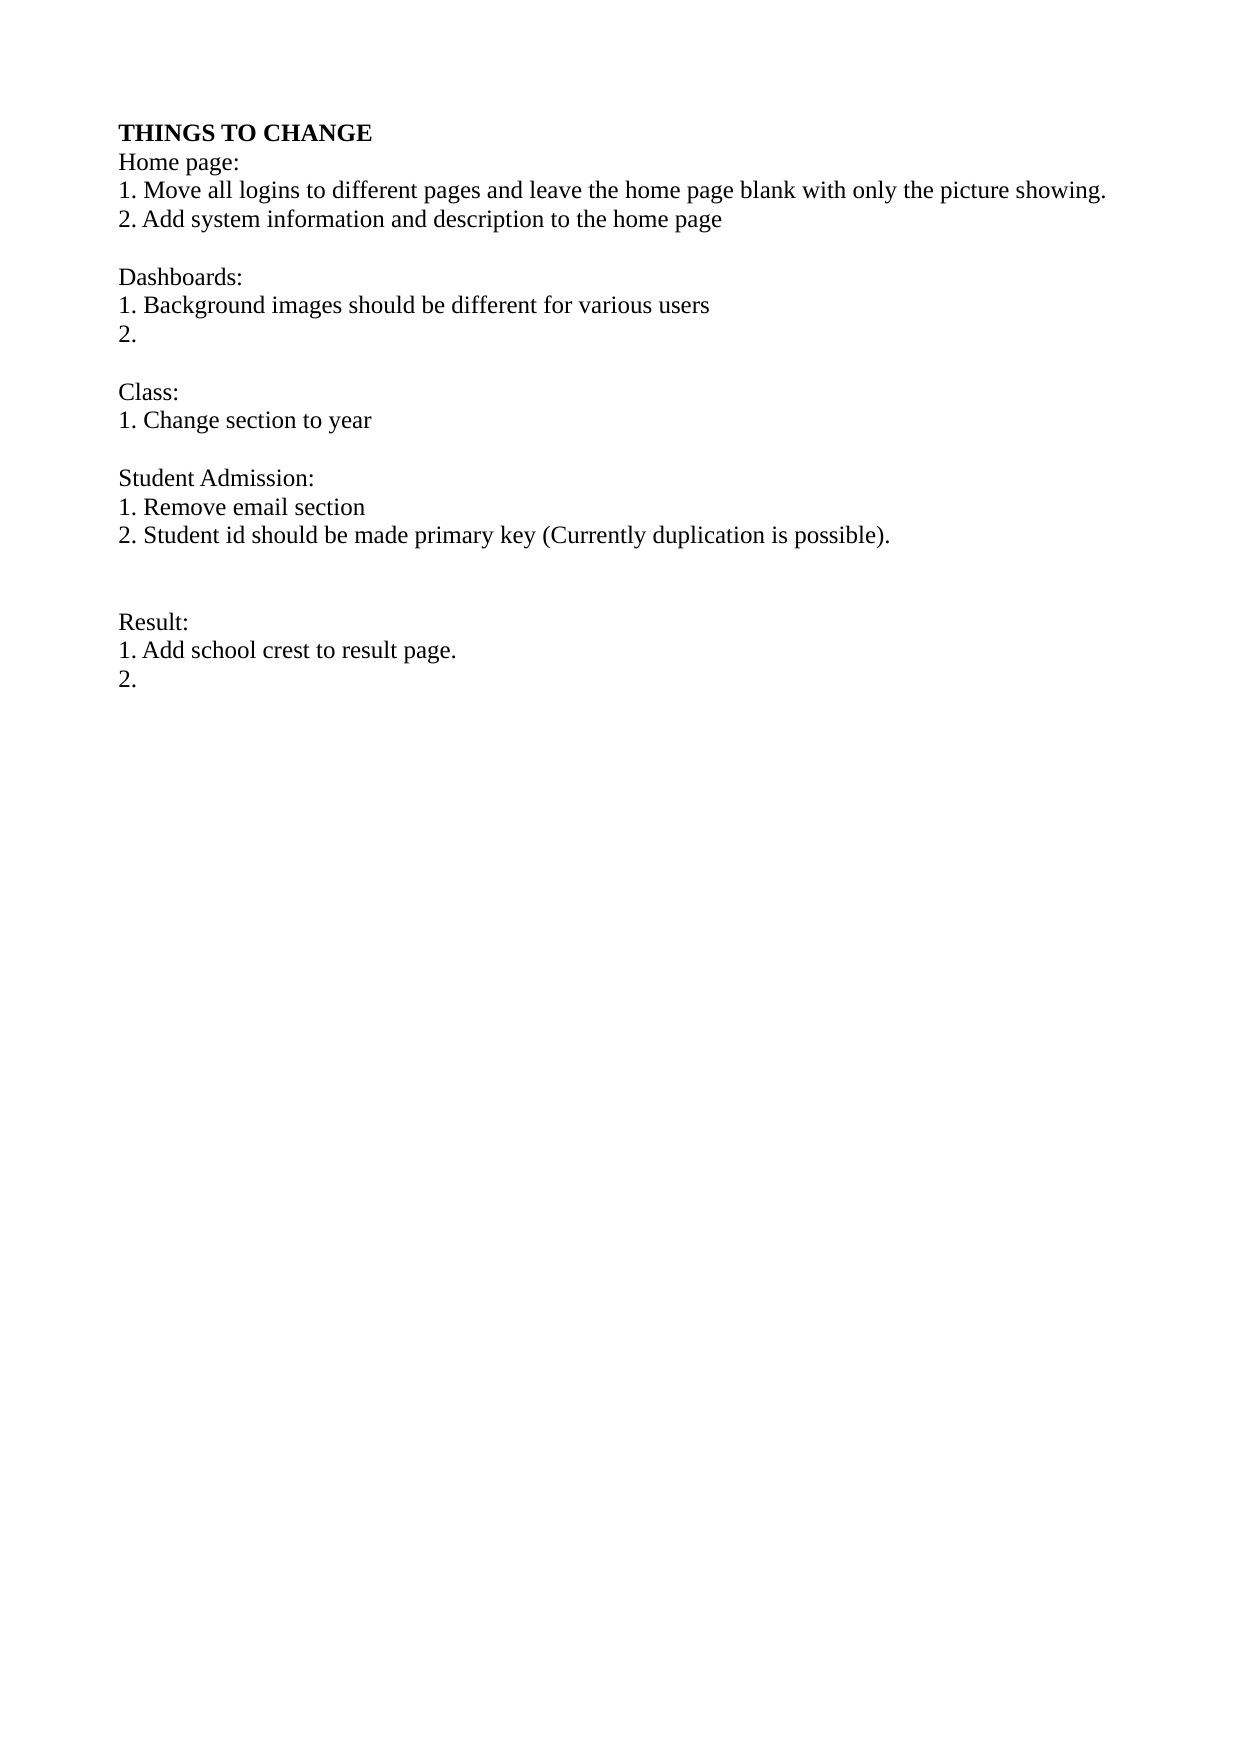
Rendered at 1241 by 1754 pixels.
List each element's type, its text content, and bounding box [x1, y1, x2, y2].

text 1. Background images should be different for various users [118, 291, 1122, 319]
text 1. Add school crest to result page. [118, 636, 1122, 664]
text 2. Student id should be made primary key (Currently duplication is possible). [118, 521, 1122, 549]
text Dashboards: [118, 262, 1122, 291]
text Class: [118, 377, 1122, 406]
text THINGS TO CHANGE [118, 118, 1122, 147]
text 1. Change section to year [118, 406, 1122, 434]
text Result: [118, 607, 1122, 636]
text Home page: [118, 147, 1122, 176]
text Student Admission: [118, 463, 1122, 492]
text 1. Move all logins to different pages and leave the home page blank with only the picture showing. [118, 176, 1122, 204]
text 2. [118, 319, 1122, 348]
text 2. [118, 664, 1122, 693]
text 2. Add system information and description to the home page [118, 204, 1122, 233]
text 1. Remove email section [118, 492, 1122, 521]
